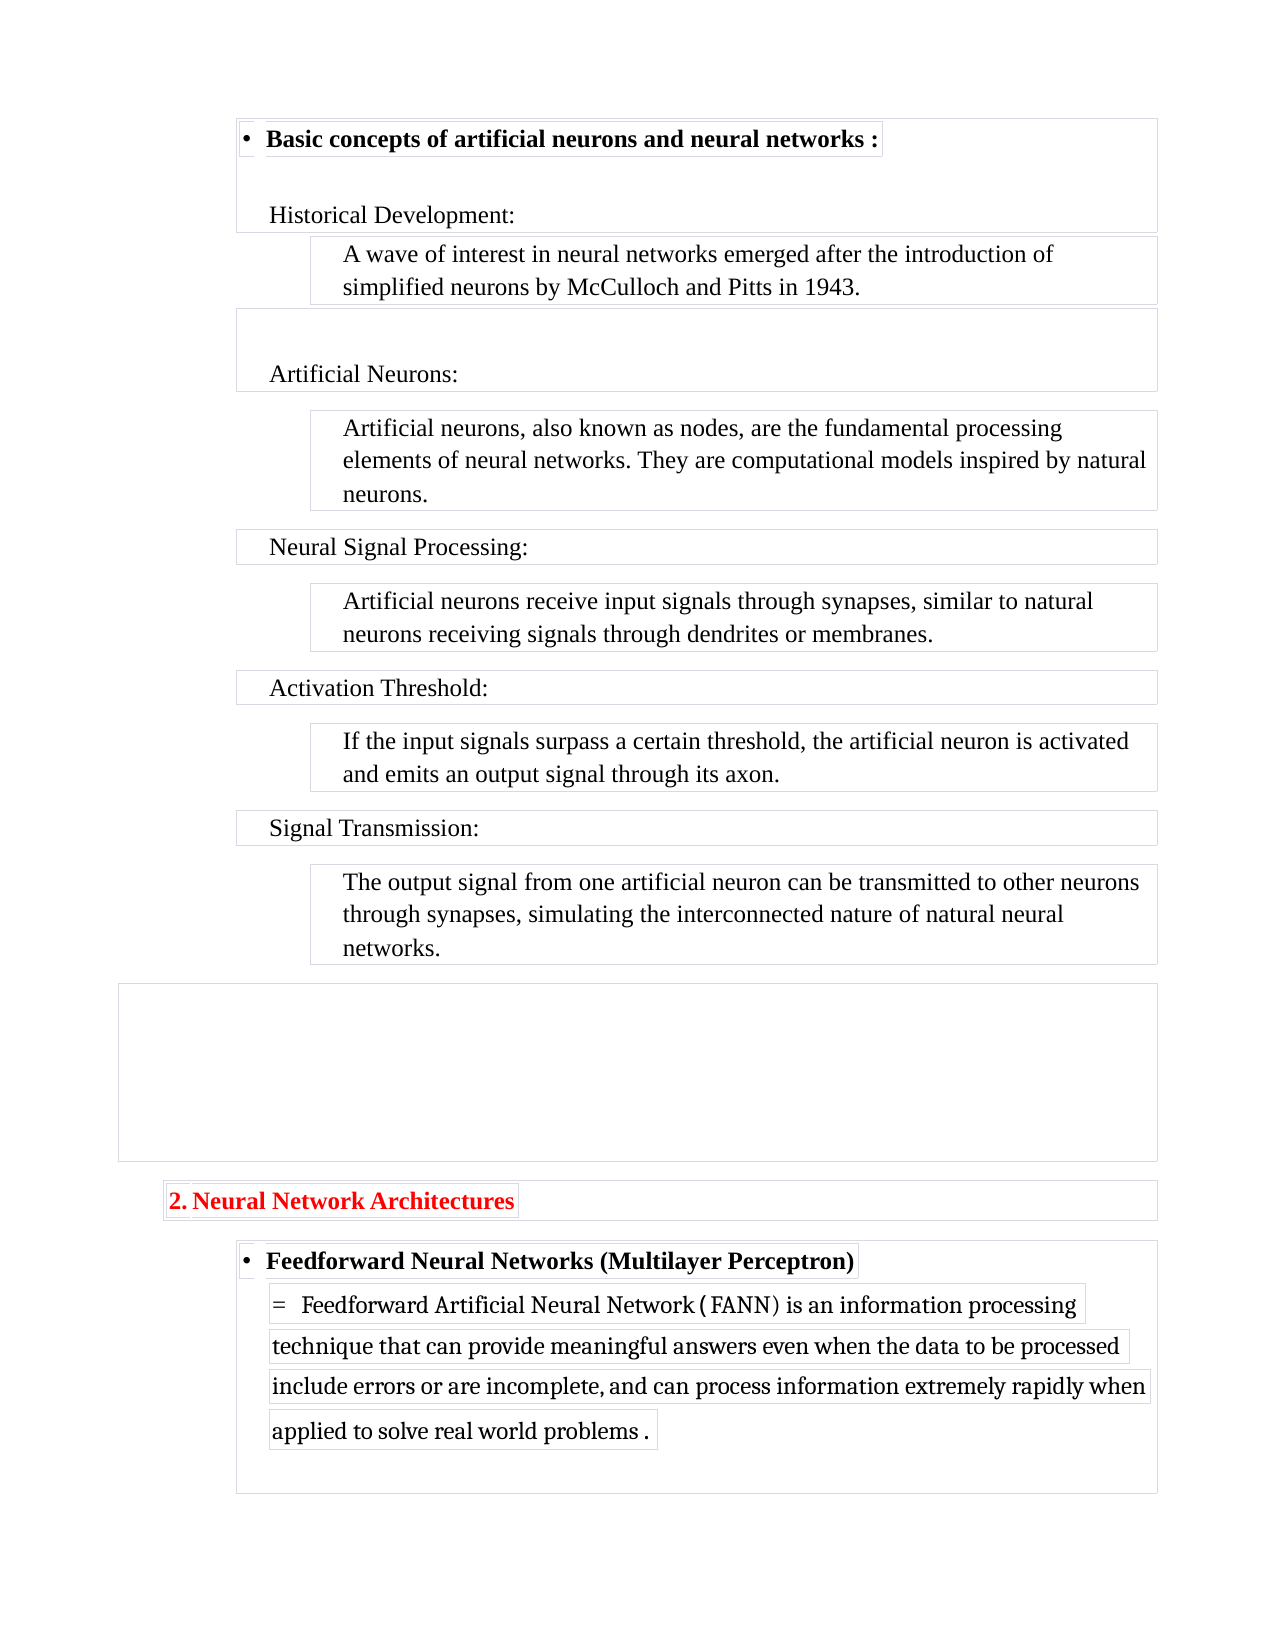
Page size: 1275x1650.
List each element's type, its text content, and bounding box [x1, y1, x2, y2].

list Neural Signal Processing: [237, 530, 1157, 564]
list Activation Threshold: [237, 671, 1157, 704]
list Historical Development: [237, 197, 1157, 232]
list Artificial neurons receive input signals through synapses, similar to natural neurons receiving signals through dendrites or membranes. [311, 584, 1157, 651]
list Artificial Neurons: [237, 356, 1157, 391]
list Neural Network Architectures [164, 1181, 1157, 1220]
list Basic concepts of artificial neurons and neural networks : [237, 119, 1157, 156]
list The output signal from one artificial neuron can be transmitted to other neurons through synapses, simulating the interconnected nature of natural neural networks. [311, 865, 1157, 964]
list = Feedforward Artificial Neural Network(FANN) is an information processing technique that can provide meaningful answers even when the data to be processed include errors or are incomplete, and can process information extremely rapidly when applied to solve real world problems. [237, 1280, 1157, 1449]
list Artificial neurons, also known as nodes, are the fundamental processing elements of neural networks. They are computational models inspired by natural neurons. [311, 411, 1157, 510]
list Feedforward Neural Networks (Multilayer Perceptron) [237, 1241, 1157, 1278]
list If the input signals surpass a certain threshold, the artificial neuron is activated and emits an output signal through its axon. [311, 724, 1157, 791]
list Signal Transmission: [237, 811, 1157, 845]
list A wave of interest in neural networks emerged after the introduction of simplified neurons by McCulloch and Pitts in 1943. [311, 237, 1157, 304]
